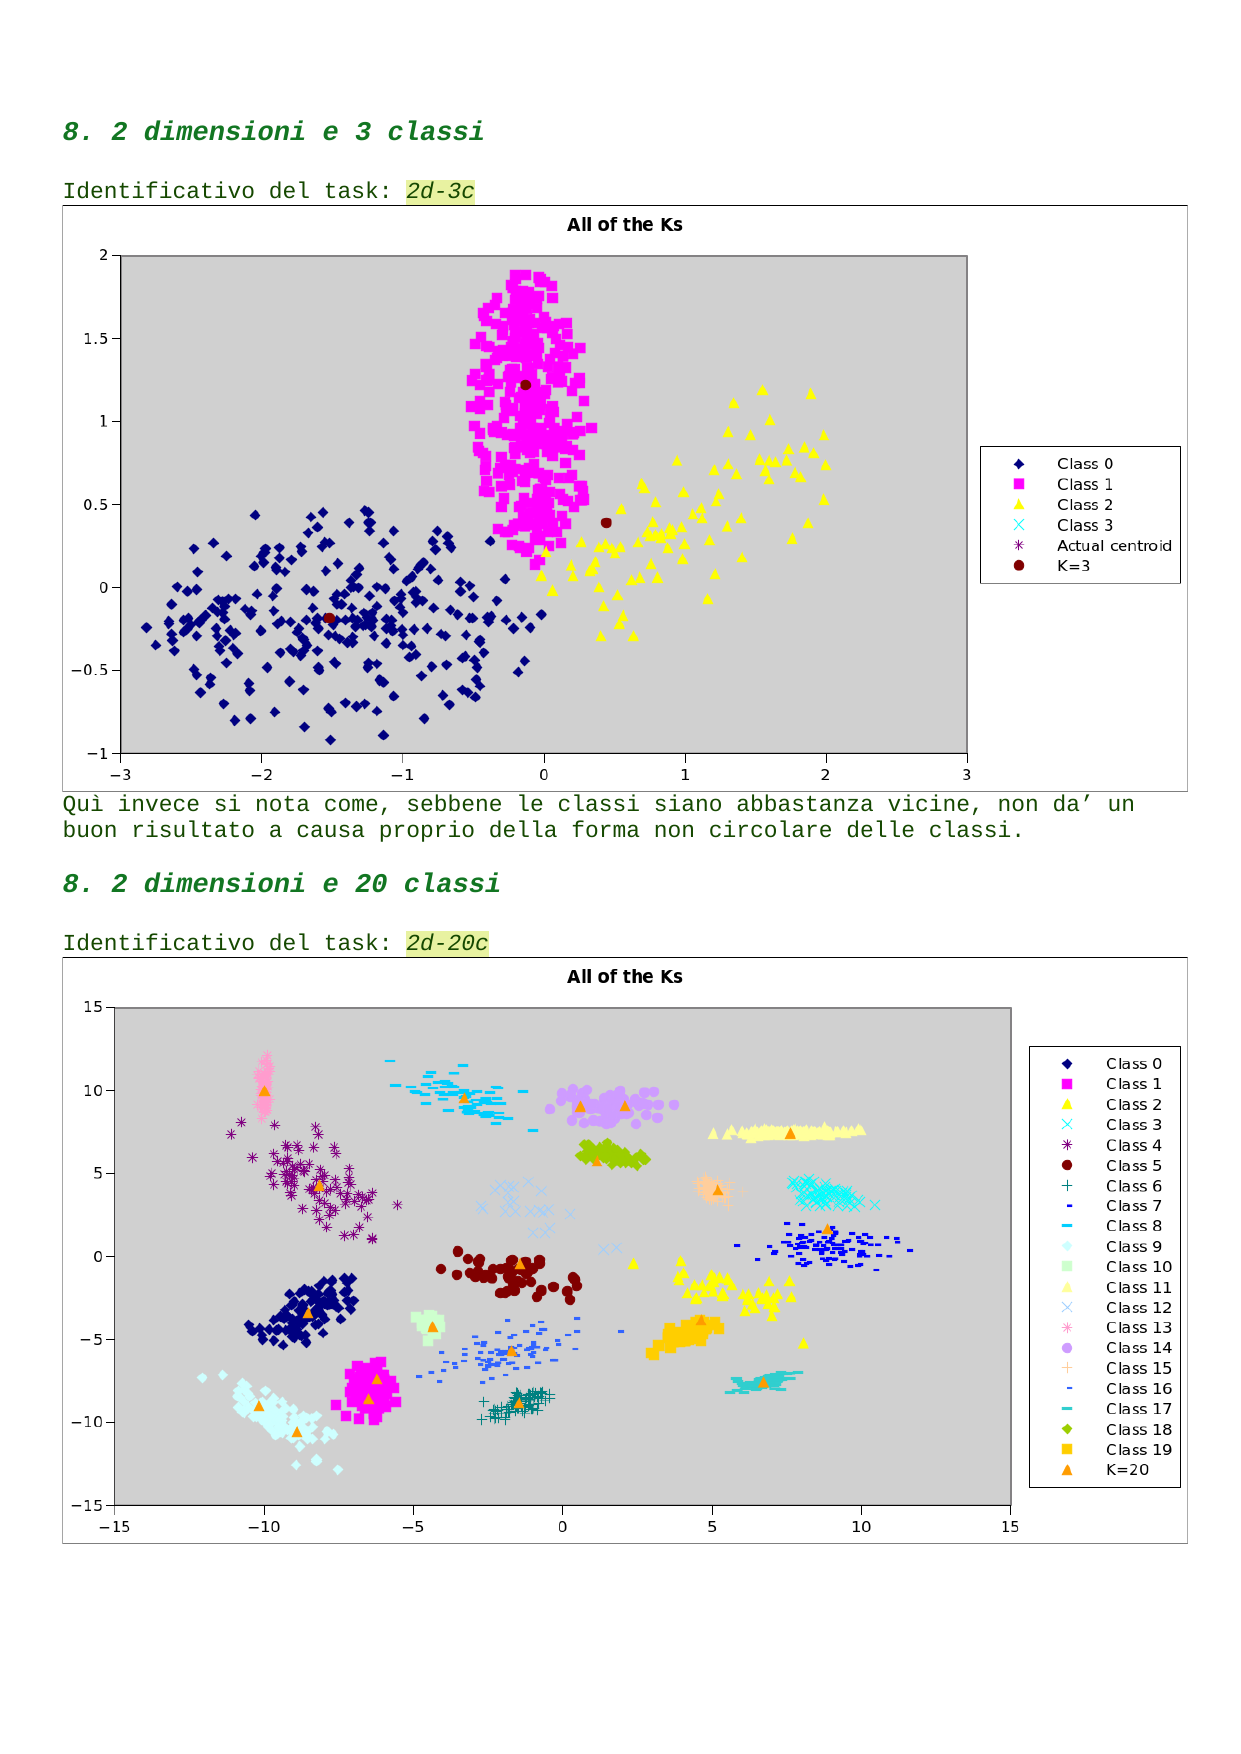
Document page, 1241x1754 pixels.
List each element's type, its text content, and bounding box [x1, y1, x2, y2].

text Identificativo del task: 2d-20c [62, 931, 1187, 957]
text Quì invece si nota come, sebbene le classi siano abbastanza vicine, non da’ un buon risultato a causa proprio della forma non circolare delle classi. [62, 792, 1187, 844]
text 8. 2 dimensioni e 3 classi [62, 118, 1187, 149]
text Identificativo del task: 2d-3c [62, 179, 1187, 205]
picture [62, 957, 1188, 1544]
text 8. 2 dimensioni e 20 classi [62, 870, 1187, 901]
picture [62, 205, 1188, 792]
